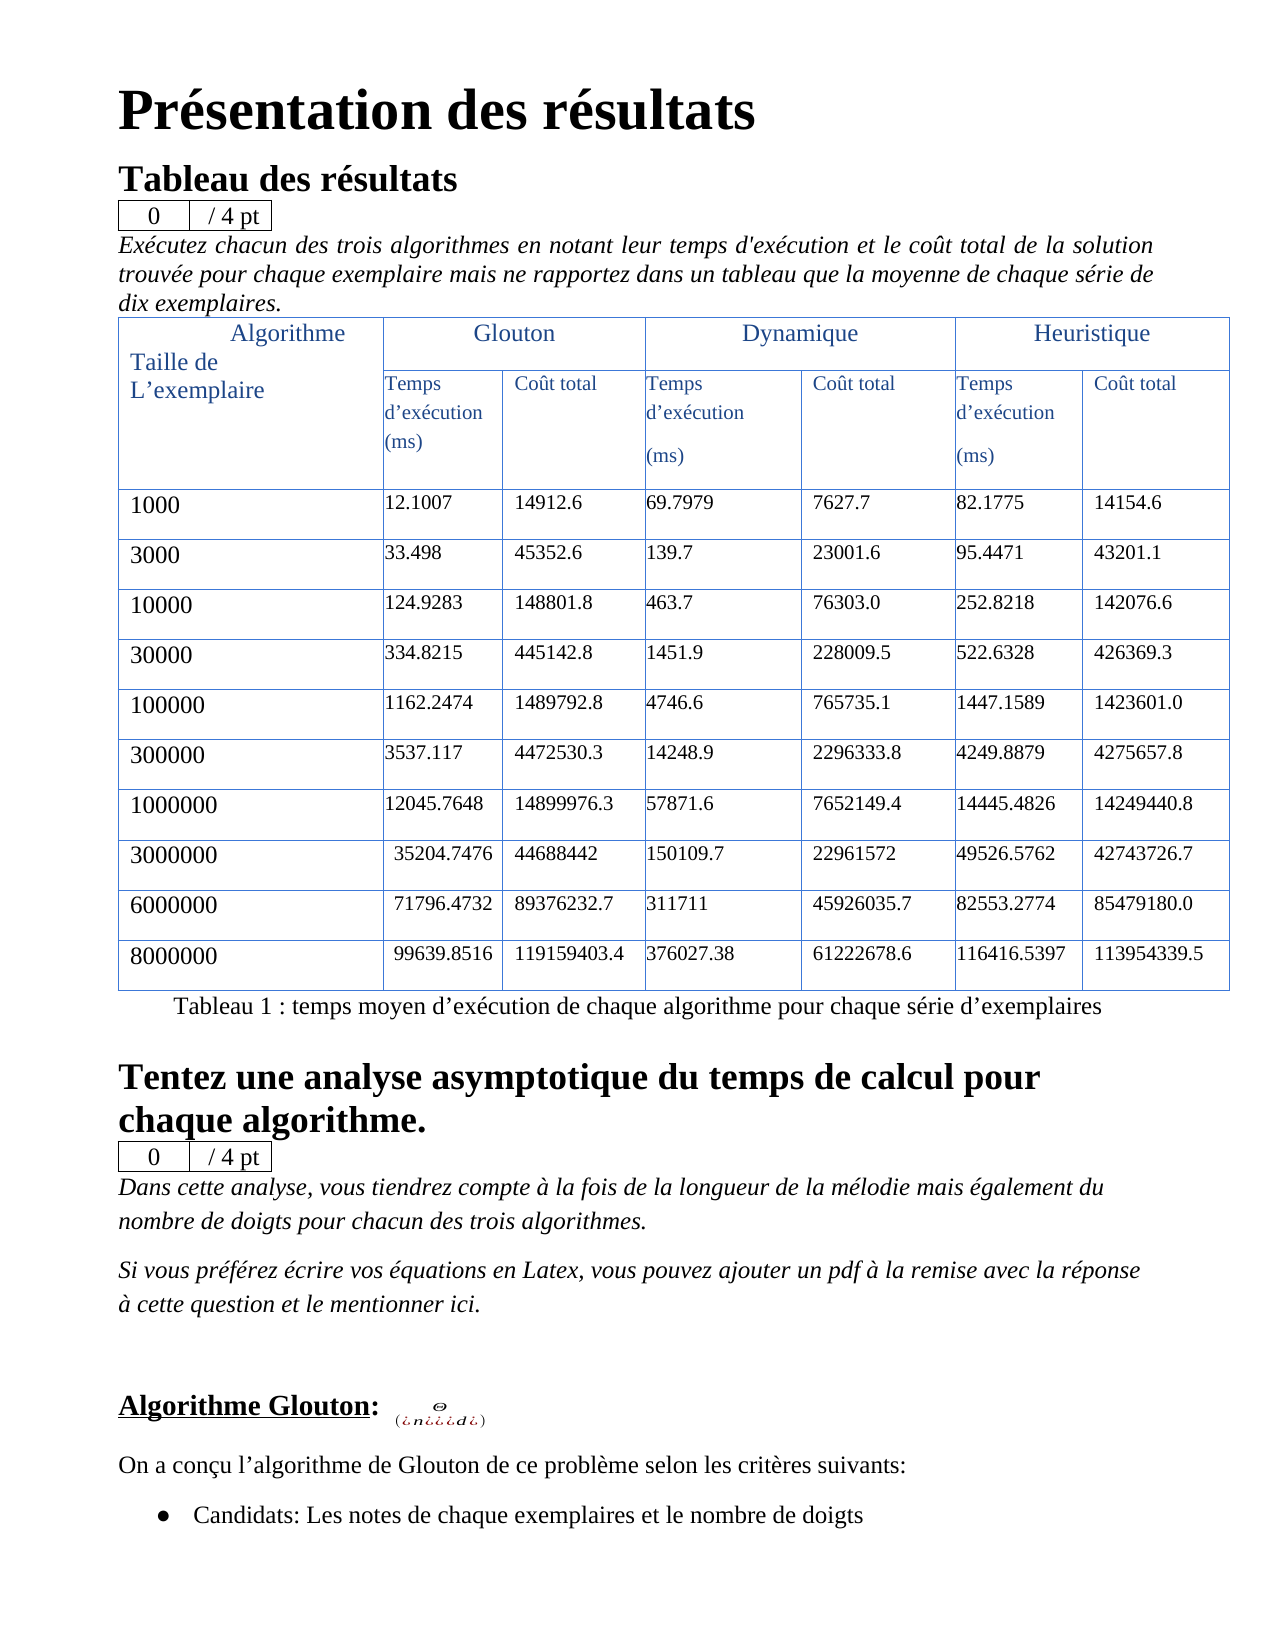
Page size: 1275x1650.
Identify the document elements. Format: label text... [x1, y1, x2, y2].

table_cell 85479180.0 [1083, 891, 1229, 940]
table_cell 116416.5397 [956, 941, 1082, 990]
table_cell 14154.6 [1083, 490, 1229, 539]
table_cell 30000 [119, 640, 383, 689]
table_cell 14912.6 [503, 490, 645, 539]
table_cell 522.6328 [956, 640, 1082, 689]
table_cell 22961572 [802, 841, 955, 889]
table_cell 311711 [646, 891, 801, 940]
table_cell 445142.8 [503, 640, 645, 689]
table_cell 1000000 [119, 790, 383, 839]
table_cell 82.1775 [956, 490, 1082, 539]
table_cell 23001.6 [802, 540, 955, 589]
table_header Dynamique [646, 318, 955, 370]
table_cell 3000000 [119, 841, 383, 889]
text On a conçu l’algorithme de Glouton de ce problème selon les critères suivants: [118, 1451, 1157, 1479]
table_cell 44688442 [503, 841, 645, 889]
table_cell 89376232.7 [503, 891, 645, 940]
table_cell 45926035.7 [802, 891, 955, 940]
table_header Algorithme Taille de L’exemplaire [119, 318, 383, 489]
text Tentez une analyse asymptotique du temps de calcul pour chaque algorithme. [118, 1054, 1157, 1141]
table_cell Coût total [1083, 371, 1229, 489]
table_cell 43201.1 [1083, 540, 1229, 589]
text Tableau des résultats [118, 157, 1157, 200]
table_cell Temps d’exécution (ms) [646, 371, 801, 489]
table_cell 1451.9 [646, 640, 801, 689]
table_cell 426369.3 [1083, 640, 1229, 689]
table_cell 45352.6 [503, 540, 645, 589]
table_cell 1162.2474 [384, 690, 502, 739]
table_cell Temps d’exécution (ms) [384, 371, 502, 489]
table_cell 765735.1 [802, 690, 955, 739]
table_cell 3537.117 [384, 740, 502, 789]
table_cell 7627.7 [802, 490, 955, 539]
table_cell 57871.6 [646, 790, 801, 839]
text Présentation des résultats [118, 75, 1157, 142]
table_cell 148801.8 [503, 590, 645, 639]
table_cell 1423601.0 [1083, 690, 1229, 739]
table_cell 69.7979 [646, 490, 801, 539]
table_cell 252.8218 [956, 590, 1082, 639]
table_cell 8000000 [119, 941, 383, 990]
table_cell 7652149.4 [802, 790, 955, 839]
table_cell 300000 [119, 740, 383, 789]
table_cell 228009.5 [802, 640, 955, 689]
table_cell Coût total [802, 371, 955, 489]
table_cell Coût total [503, 371, 645, 489]
table_cell 35204.7476 [384, 841, 502, 889]
text Exécutez chacun des trois algorithmes en notant leur temps d'exécution et le coût total de la solution trouvée pour chaque exemplaire mais ne rapportez dans un tableau que la moyenne de chaque série de dix exemplaires. [118, 231, 1157, 317]
table_cell 14445.4826 [956, 790, 1082, 839]
table_cell 3000 [119, 540, 383, 589]
table_cell 113954339.5 [1083, 941, 1229, 990]
table_cell 14249440.8 [1083, 790, 1229, 839]
table_header 0 [119, 1142, 189, 1171]
table_cell 142076.6 [1083, 590, 1229, 639]
table_cell 1489792.8 [503, 690, 645, 739]
table_cell 4275657.8 [1083, 740, 1229, 789]
table_header Heuristique [956, 318, 1229, 370]
table_cell 49526.5762 [956, 841, 1082, 889]
table_cell 334.8215 [384, 640, 502, 689]
table_cell 1000 [119, 490, 383, 539]
list Candidats: Les notes de chaque exemplaires et le nombre de doigts [156, 1500, 1157, 1528]
table_cell 71796.4732 [384, 891, 502, 940]
text Si vous préférez écrire vos équations en Latex, vous pouvez ajouter un pdf à la remise avec la réponse à cette question et le mentionner ici. [118, 1255, 1157, 1318]
table_cell 119159403.4 [503, 941, 645, 990]
table_cell Temps d’exécution (ms) [956, 371, 1082, 489]
text Dans cette analyse, vous tiendrez compte à la fois de la longueur de la mélodie mais également du nombre de doigts pour chacun des trois algorithmes. [118, 1172, 1157, 1235]
table_cell 376027.38 [646, 941, 801, 990]
table_cell 95.4471 [956, 540, 1082, 589]
table_cell 2296333.8 [802, 740, 955, 789]
subtitle Algorithme Glouton: [118, 1388, 1157, 1429]
table_cell 76303.0 [802, 590, 955, 639]
table_cell 10000 [119, 590, 383, 639]
table_cell 42743726.7 [1083, 841, 1229, 889]
table_cell 139.7 [646, 540, 801, 589]
table_cell 33.498 [384, 540, 502, 589]
table_cell 150109.7 [646, 841, 801, 889]
table_cell 124.9283 [384, 590, 502, 639]
table_cell 14248.9 [646, 740, 801, 789]
table_cell 12045.7648 [384, 790, 502, 839]
table_cell 4249.8879 [956, 740, 1082, 789]
table_cell 463.7 [646, 590, 801, 639]
table_cell 12.1007 [384, 490, 502, 539]
table_header Glouton [384, 318, 645, 370]
table_cell 4472530.3 [503, 740, 645, 789]
table_header / 4 pt [190, 201, 271, 229]
table_cell 61222678.6 [802, 941, 955, 990]
table_cell 14899976.3 [503, 790, 645, 839]
text Tableau 1 : temps moyen d’exécution de chaque algorithme pour chaque série d’exemplaires [118, 991, 1157, 1019]
table_header 0 [119, 201, 189, 229]
table_cell 99639.8516 [384, 941, 502, 990]
table_cell 6000000 [119, 891, 383, 940]
table_cell 100000 [119, 690, 383, 739]
table_cell 1447.1589 [956, 690, 1082, 739]
table_cell 4746.6 [646, 690, 801, 739]
table_cell 82553.2774 [956, 891, 1082, 940]
table_header / 4 pt [190, 1142, 271, 1171]
